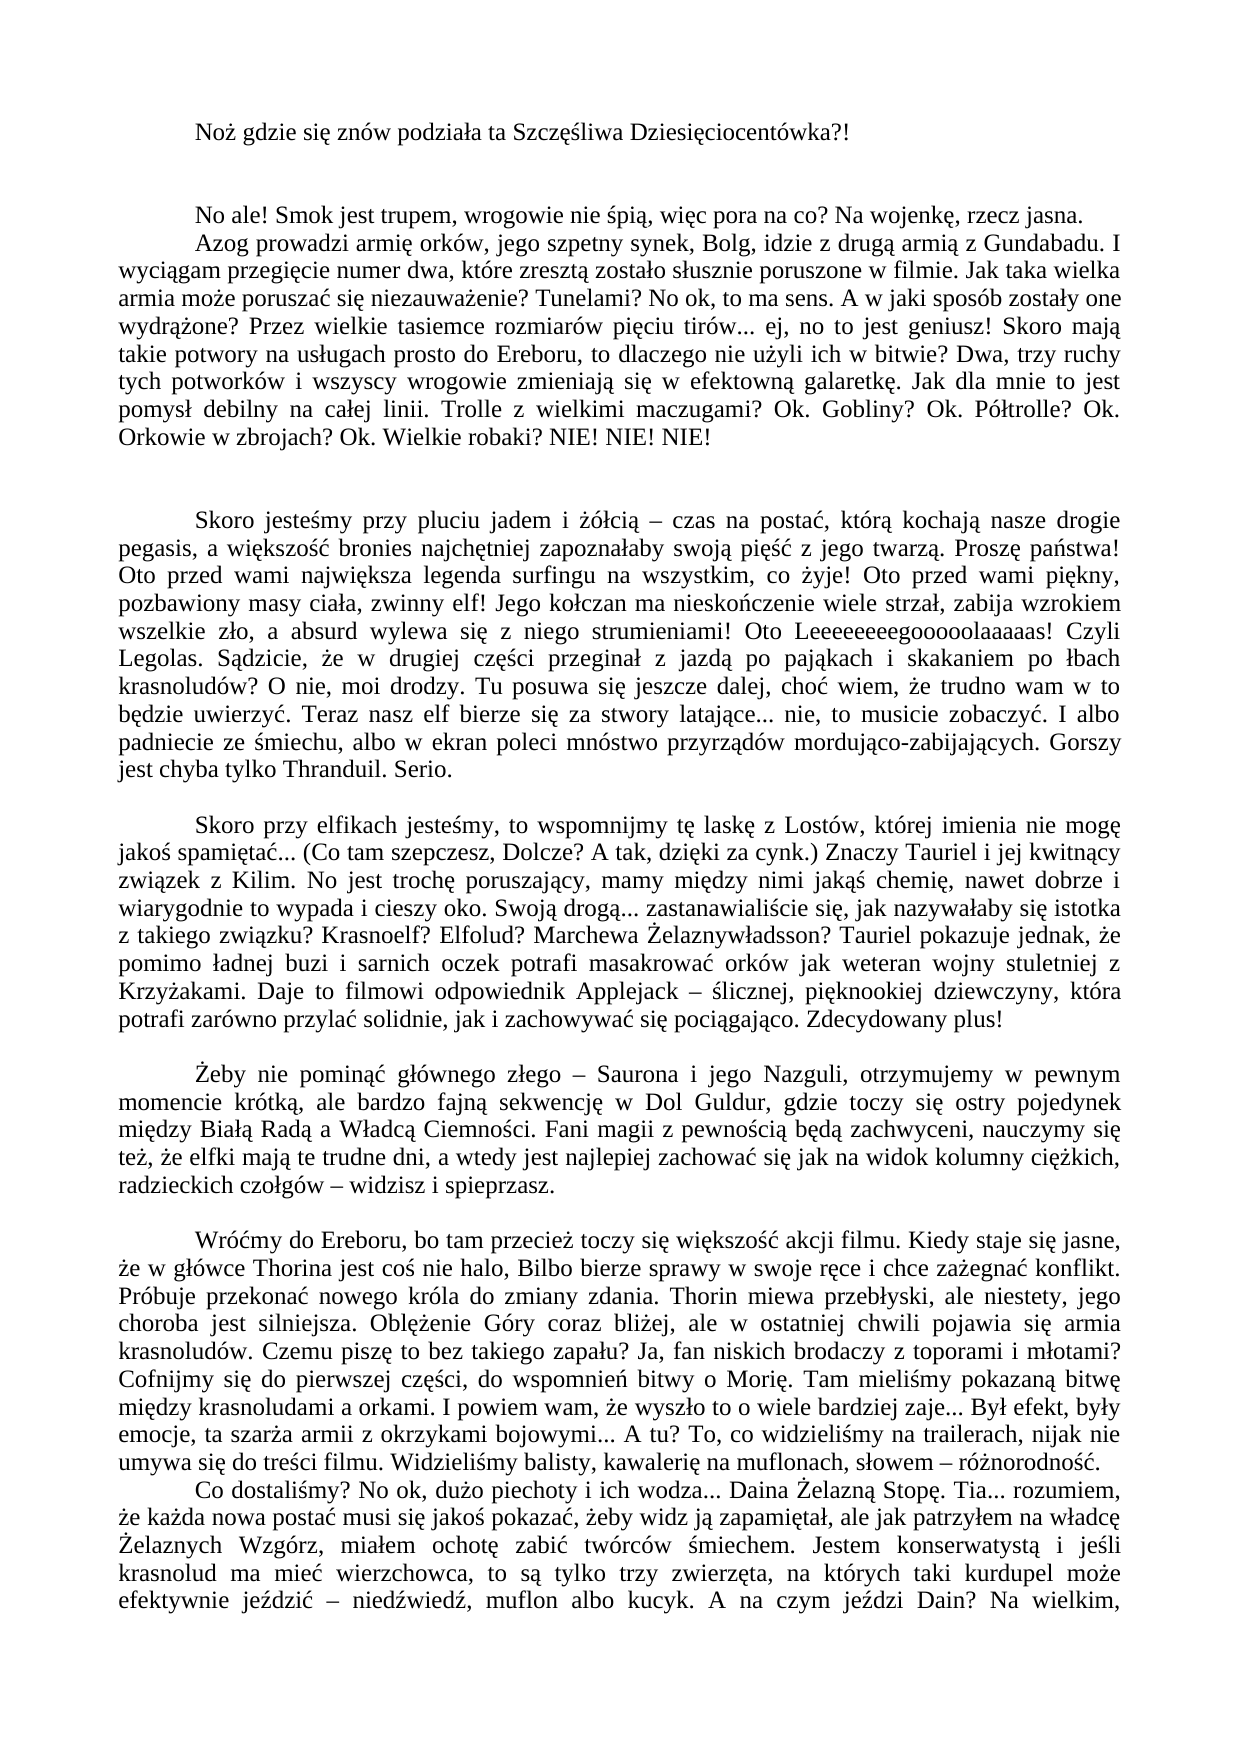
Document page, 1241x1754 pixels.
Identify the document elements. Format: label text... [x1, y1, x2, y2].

text Co dostaliśmy? No ok, dużo piechoty i ich wodza... Daina Żelazną Stopę. Tia... rozumiem, że każda nowa postać musi się jakoś pokazać, żeby widz ją zapamiętał, ale jak patrzyłem na władcę Żelaznych Wzgórz, miałem ochotę zabić twórców śmiechem. Jestem konserwatystą i jeśli krasnolud ma mieć wierzchowca, to są tylko trzy zwierzęta, na których taki kurdupel może efektywnie jeździć – niedźwiedź, muflon albo kucyk. A na czym jeździ Dain? Na wielkim, [118, 1476, 1122, 1614]
text Skoro jesteśmy przy pluciu jadem i żółcią – czas na postać, którą kochają nasze drogie pegasis, a większość bronies najchętniej zapoznałaby swoją pięść z jego twarzą. Proszę państwa! Oto przed wami największa legenda surfingu na wszystkim, co żyje! Oto przed wami piękny, pozbawiony masy ciała, zwinny elf! Jego kołczan ma nieskończenie wiele strzał, zabija wzrokiem wszelkie zło, a absurd wylewa się z niego strumieniami! Oto Leeeeeeeegooooolaaaaas! Czyli Legolas. Sądzicie, że w drugiej części przeginał z jazdą po pająkach i skakaniem po łbach krasnoludów? O nie, moi drodzy. Tu posuwa się jeszcze dalej, choć wiem, że trudno wam w to będzie uwierzyć. Teraz nasz elf bierze się za stwory latające... nie, to musicie zobaczyć. I albo padniecie ze śmiechu, albo w ekran poleci mnóstwo przyrządów mordująco-zabijających. Gorszy jest chyba tylko Thranduil. Serio. [118, 506, 1122, 783]
text Wróćmy do Ereboru, bo tam przecież toczy się większość akcji filmu. Kiedy staje się jasne, że w główce Thorina jest coś nie halo, Bilbo bierze sprawy w swoje ręce i chce zażegnać konflikt. Próbuje przekonać nowego króla do zmiany zdania. Thorin miewa przebłyski, ale niestety, jego choroba jest silniejsza. Oblężenie Góry coraz bliżej, ale w ostatniej chwili pojawia się armia krasnoludów. Czemu piszę to bez takiego zapału? Ja, fan niskich brodaczy z toporami i młotami? Cofnijmy się do pierwszej części, do wspomnień bitwy o Morię. Tam mieliśmy pokazaną bitwę między krasnoludami a orkami. I powiem wam, że wyszło to o wiele bardziej zaje... Był efekt, były emocje, ta szarża armii z okrzykami bojowymi... A tu? To, co widzieliśmy na trailerach, nijak nie umywa się do treści filmu. Widzieliśmy balisty, kawalerię na muflonach, słowem – różnorodność. [118, 1226, 1122, 1476]
text Noż gdzie się znów podziała ta Szczęśliwa Dziesięciocentówka?! [118, 118, 1122, 146]
text Azog prowadzi armię orków, jego szpetny synek, Bolg, idzie z drugą armią z Gundabadu. I wyciągam przegięcie numer dwa, które zresztą zostało słusznie poruszone w filmie. Jak taka wielka armia może poruszać się niezauważenie? Tunelami? No ok, to ma sens. A w jaki sposób zostały one wydrążone? Przez wielkie tasiemce rozmiarów pięciu tirów... ej, no to jest geniusz! Skoro mają takie potwory na usługach prosto do Ereboru, to dlaczego nie użyli ich w bitwie? Dwa, trzy ruchy tych potworków i wszyscy wrogowie zmieniają się w efektowną galaretkę. Jak dla mnie to jest pomysł debilny na całej linii. Trolle z wielkimi maczugami? Ok. Gobliny? Ok. Półtrolle? Ok. Orkowie w zbrojach? Ok. Wielkie robaki? NIE! NIE! NIE! [118, 229, 1122, 451]
text Skoro przy elfikach jesteśmy, to wspomnijmy tę laskę z Lostów, której imienia nie mogę jakoś spamiętać... (Co tam szepczesz, Dolcze? A tak, dzięki za cynk.) Znaczy Tauriel i jej kwitnący związek z Kilim. No jest trochę poruszający, mamy między nimi jakąś chemię, nawet dobrze i wiarygodnie to wypada i cieszy oko. Swoją drogą... zastanawialiście się, jak nazywałaby się istotka z takiego związku? Krasnoelf? Elfolud? Marchewa Żelaznywładsson? Tauriel pokazuje jednak, że pomimo ładnej buzi i sarnich oczek potrafi masakrować orków jak weteran wojny stuletniej z Krzyżakami. Daje to filmowi odpowiednik Applejack – ślicznej, pięknookiej dziewczyny, która potrafi zarówno przylać solidnie, jak i zachowywać się pociągająco. Zdecydowany plus! [118, 811, 1122, 1032]
text Żeby nie pominąć głównego złego – Saurona i jego Nazguli, otrzymujemy w pewnym momencie krótką, ale bardzo fajną sekwencję w Dol Guldur, gdzie toczy się ostry pojedynek między Białą Radą a Władcą Ciemności. Fani magii z pewnością będą zachwyceni, nauczymy się też, że elfki mają te trudne dni, a wtedy jest najlepiej zachować się jak na widok kolumny ciężkich, radzieckich czołgów – widzisz i spieprzasz. [118, 1060, 1122, 1199]
text No ale! Smok jest trupem, wrogowie nie śpią, więc pora na co? Na wojenkę, rzecz jasna. [118, 201, 1122, 229]
